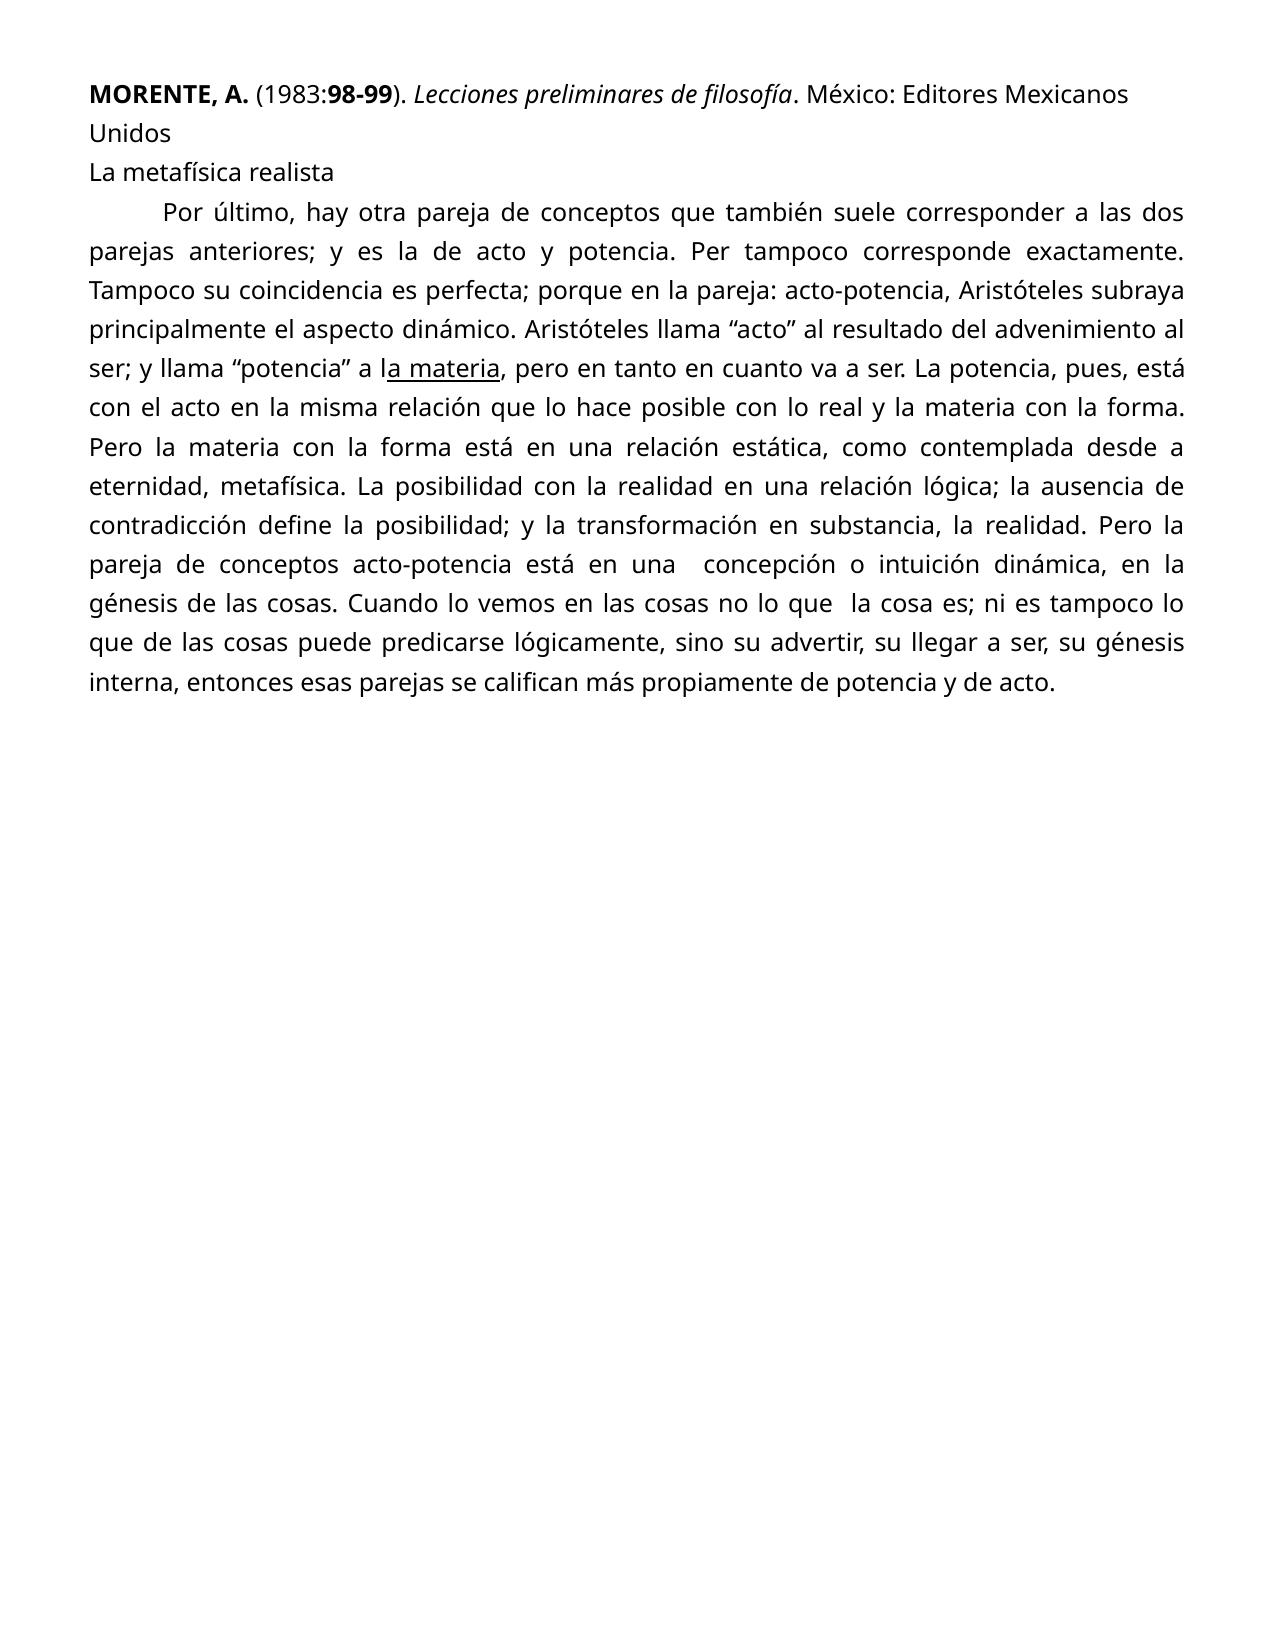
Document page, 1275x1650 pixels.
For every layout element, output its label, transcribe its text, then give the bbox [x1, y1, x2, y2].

text MORENTE, A. (1983:98-99). Lecciones preliminares de filosofía. México: Editores Mexicanos Unidos [88, 77, 1186, 150]
text La metafísica realista [88, 155, 1186, 189]
text Por último, hay otra pareja de conceptos que también suele corresponder a las dos parejas anteriores; y es la de acto y potencia. Per tampoco corresponde exactamente. Tampoco su coincidencia es perfecta; porque en la pareja: acto-potencia, Aristóteles subraya principalmente el aspecto dinámico. Aristóteles llama “acto” al resultado del advenimiento al ser; y llama “potencia” a la materia, pero en tanto en cuanto va a ser. La potencia, pues, está con el acto en la misma relación que lo hace posible con lo real y la materia con la forma. Pero la materia con la forma está en una relación estática, como contemplada desde a eternidad, metafísica. La posibilidad con la realidad en una relación lógica; la ausencia de contradicción define la posibilidad; y la transformación en substancia, la realidad. Pero la pareja de conceptos acto-potencia está en una concepción o intuición dinámica, en la génesis de las cosas. Cuando lo vemos en las cosas no lo que la cosa es; ni es tampoco lo que de las cosas puede predicarse lógicamente, sino su advertir, su llegar a ser, su génesis interna, entonces esas parejas se califican más propiamente de potencia y de acto. [88, 194, 1186, 698]
